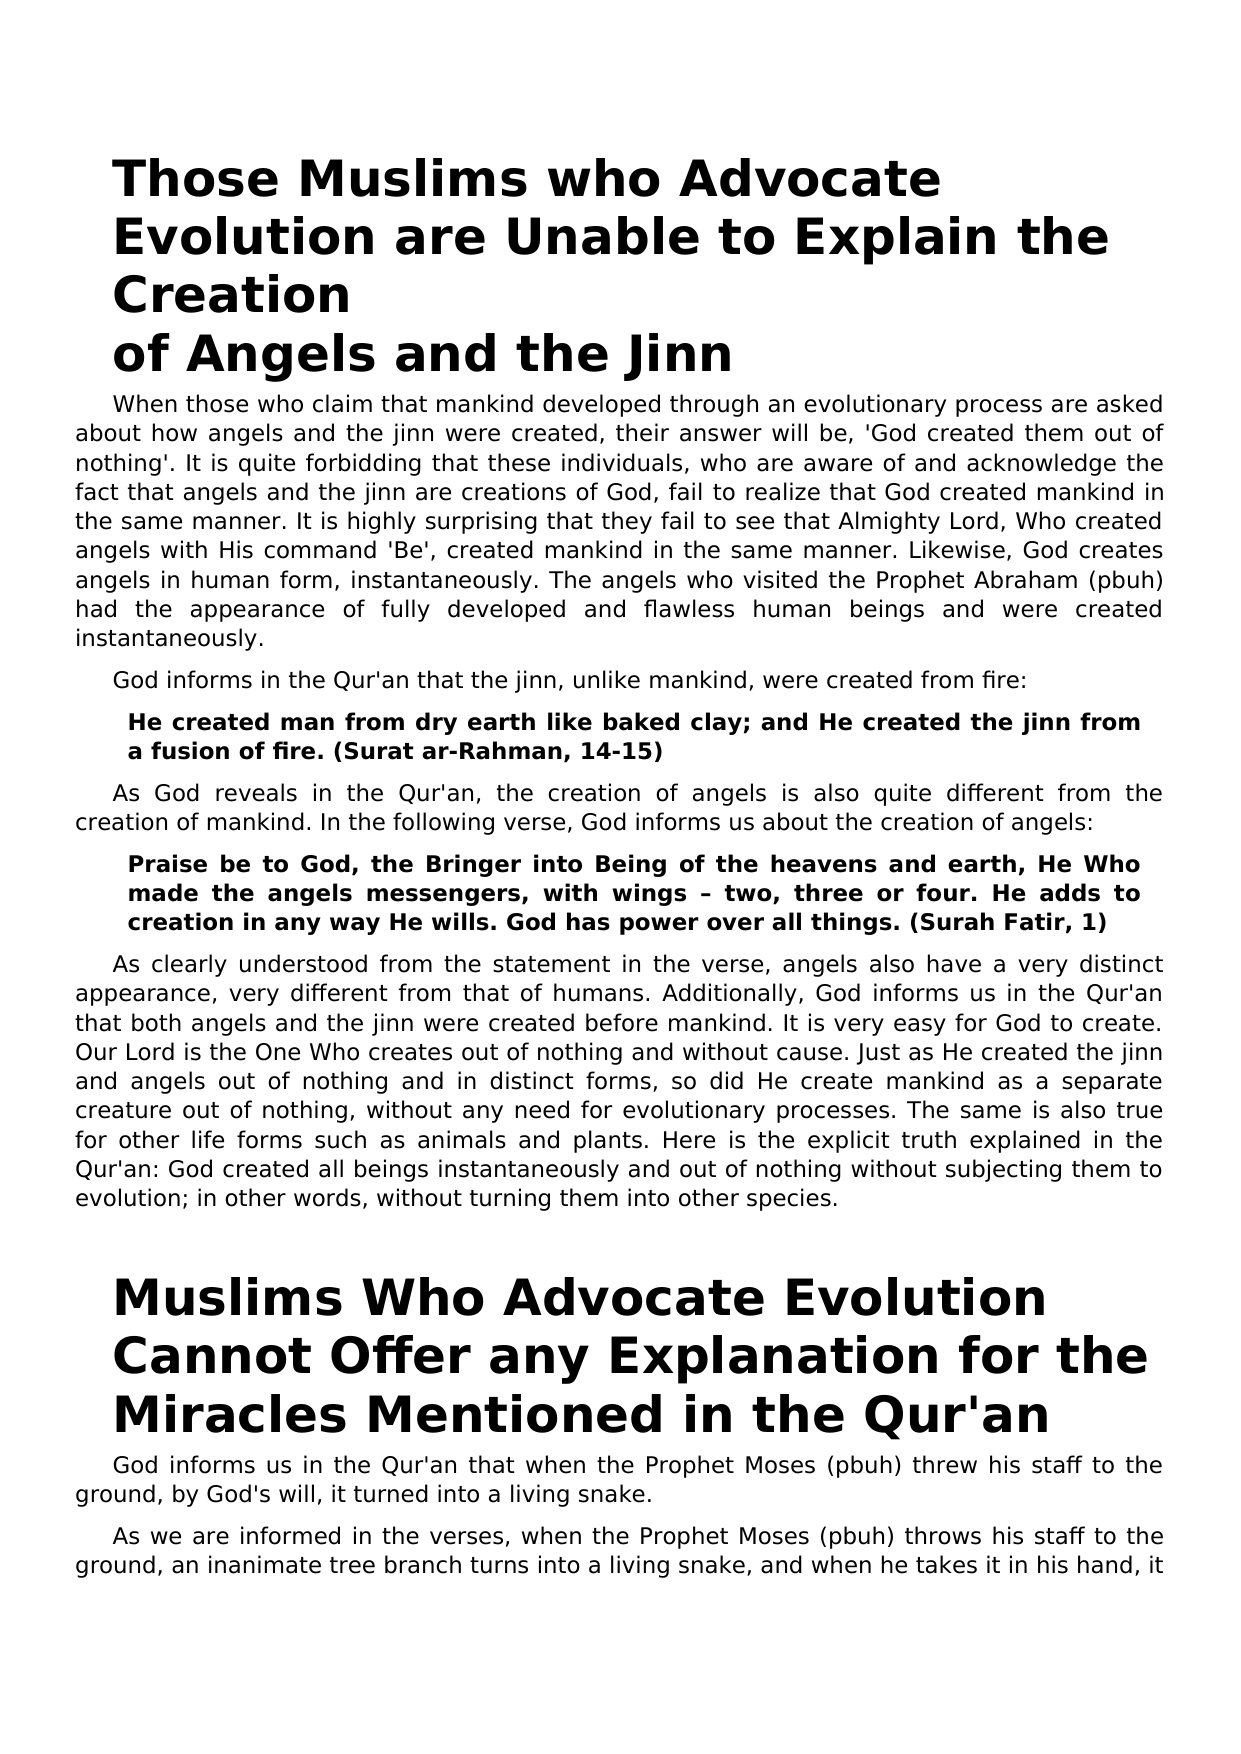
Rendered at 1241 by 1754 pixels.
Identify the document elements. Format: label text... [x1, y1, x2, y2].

text As God reveals in the Qur'an, the creation of angels is also quite different from the creation of mankind. In the following verse, God informs us about the creation of angels: [75, 780, 1165, 836]
text God informs in the Qur'an that the jinn, unlike mankind, were created from fire: [75, 667, 1165, 694]
text As clearly understood from the statement in the verse, angels also have a very distinct appearance, very different from that of humans. Additionally, God informs us in the Qur'an that both angels and the jinn were created before mankind. It is very easy for God to create. Our Lord is the One Who creates out of nothing and without cause. Just as He created the jinn and angels out of nothing and in distinct forms, so did He create mankind as a separate creature out of nothing, without any need for evolutionary processes. The same is also true for other life forms such as animals and plants. Here is the explicit truth explained in the Qur'an: God created all beings instantaneously and out of nothing without subjecting them to evolution; in other words, without turning them into other species. [75, 951, 1165, 1212]
subtitle Muslims Who Advocate Evolution Cannot Offer any Explanation for the Miracles Mentioned in the Qur'an [112, 1269, 1165, 1444]
text Praise be to God, the Bringer into Being of the heavens and earth, He Who made the angels messengers, with wings – two, three or four. He adds to creation in any way He wills. God has power over all things. (Surah Fatir, 1) [127, 851, 1143, 936]
text God informs us in the Qur'an that when the Prophet Moses (pbuh) threw his staff to the ground, by God's will, it turned into a living snake. [75, 1452, 1165, 1508]
text As we are informed in the verses, when the Prophet Moses (pbuh) throws his staff to the ground, an inanimate tree branch turns into a living snake, and when he takes it in his hand, it [75, 1523, 1165, 1579]
text He created man from dry earth like baked clay; and He created the jinn from a fusion of fire. (Surat ar-Rahman, 14-15) [127, 709, 1143, 765]
text When those who claim that mankind developed through an evolutionary process are asked about how angels and the jinn were created, their answer will be, 'God created them out of nothing'. It is quite forbidding that these individuals, who are aware of and acknowledge the fact that angels and the jinn are creations of God, fail to realize that God created mankind in the same manner. It is highly surprising that they fail to see that Almighty Lord, Who created angels with His command 'Be', created mankind in the same manner. Likewise, God creates angels in human form, instantaneously. The angels who visited the Prophet Abraham (pbuh) had the appearance of fully developed and flawless human beings and were created instantaneously. [75, 391, 1165, 652]
subtitle Those Muslims who Advocate Evolution are Unable to Explain the Creation of Angels and the Jinn [112, 150, 1165, 383]
